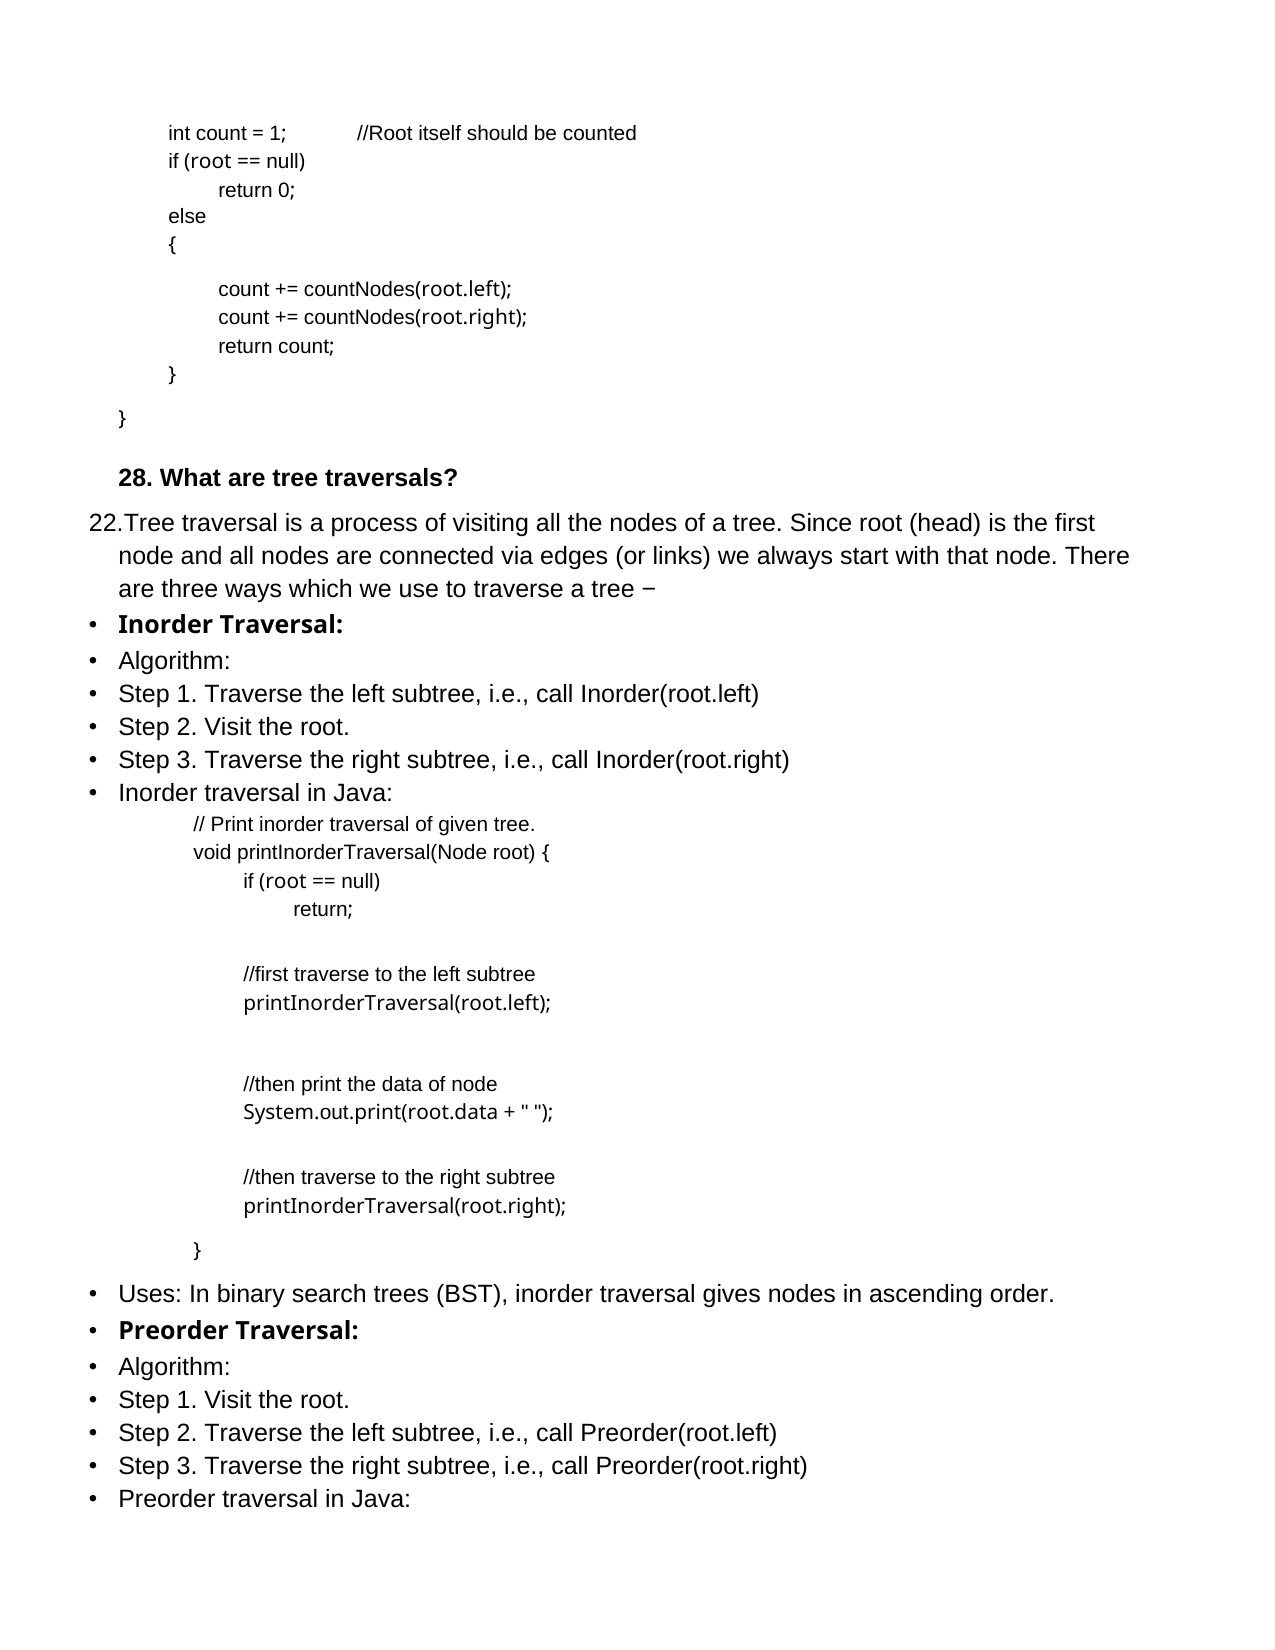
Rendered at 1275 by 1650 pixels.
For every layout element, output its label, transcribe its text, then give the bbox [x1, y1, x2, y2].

list int count = 1; //Root itself should be counted [118, 118, 1157, 147]
list return 0; [118, 175, 1157, 204]
list count += countNodes(root.right); [118, 302, 1157, 331]
list Algorithm: [118, 1352, 1157, 1380]
list Step 1. Traverse the left subtree, i.e., call Inorder(root.left) [118, 679, 1157, 708]
list } [118, 403, 1157, 432]
list Inorder traversal in Java: [118, 778, 1157, 807]
list else [118, 204, 1157, 229]
list Preorder Traversal: [118, 1312, 1157, 1346]
list // Print inorder traversal of given tree. [118, 811, 1157, 837]
list count += countNodes(root.left); [118, 274, 1157, 302]
list Step 1. Visit the root. [118, 1385, 1157, 1413]
list if (root == null) [118, 147, 1157, 175]
list Tree traversal is a process of visiting all the nodes of a tree. Since root (head) is the first node and all nodes are connected via edges (or links) we always start with that node. There are three ways which we use to traverse a tree − [118, 508, 1157, 602]
list Step 2. Visit the root. [118, 712, 1157, 741]
list Preorder traversal in Java: [118, 1484, 1157, 1513]
list Algorithm: [118, 646, 1157, 675]
list return count; [118, 331, 1157, 359]
list void printInorderTraversal(Node root) { [118, 837, 1157, 866]
list Step 3. Traverse the right subtree, i.e., call Preorder(root.right) [118, 1451, 1157, 1480]
list //then print the data of node [118, 1071, 1157, 1097]
subtitle 28. What are tree traversals? [118, 463, 1157, 492]
list Inorder Traversal: [118, 607, 1157, 641]
list //then traverse to the right subtree [118, 1165, 1157, 1191]
list return; [118, 894, 1157, 923]
list if (root == null) [118, 866, 1157, 894]
list printInorderTraversal(root.left); [118, 988, 1157, 1017]
list Step 3. Traverse the right subtree, i.e., call Inorder(root.right) [118, 745, 1157, 774]
list Uses: In binary search trees (BST), inorder traversal gives nodes in ascending order. [118, 1279, 1157, 1308]
list { [118, 229, 1157, 258]
list } [118, 1235, 1157, 1264]
list System.out.print(root.data + " "); [118, 1097, 1157, 1126]
list printInorderTraversal(root.right); [118, 1191, 1157, 1219]
list } [118, 359, 1157, 388]
list Step 2. Traverse the left subtree, i.e., call Preorder(root.left) [118, 1418, 1157, 1447]
list //first traverse to the left subtree [118, 962, 1157, 988]
